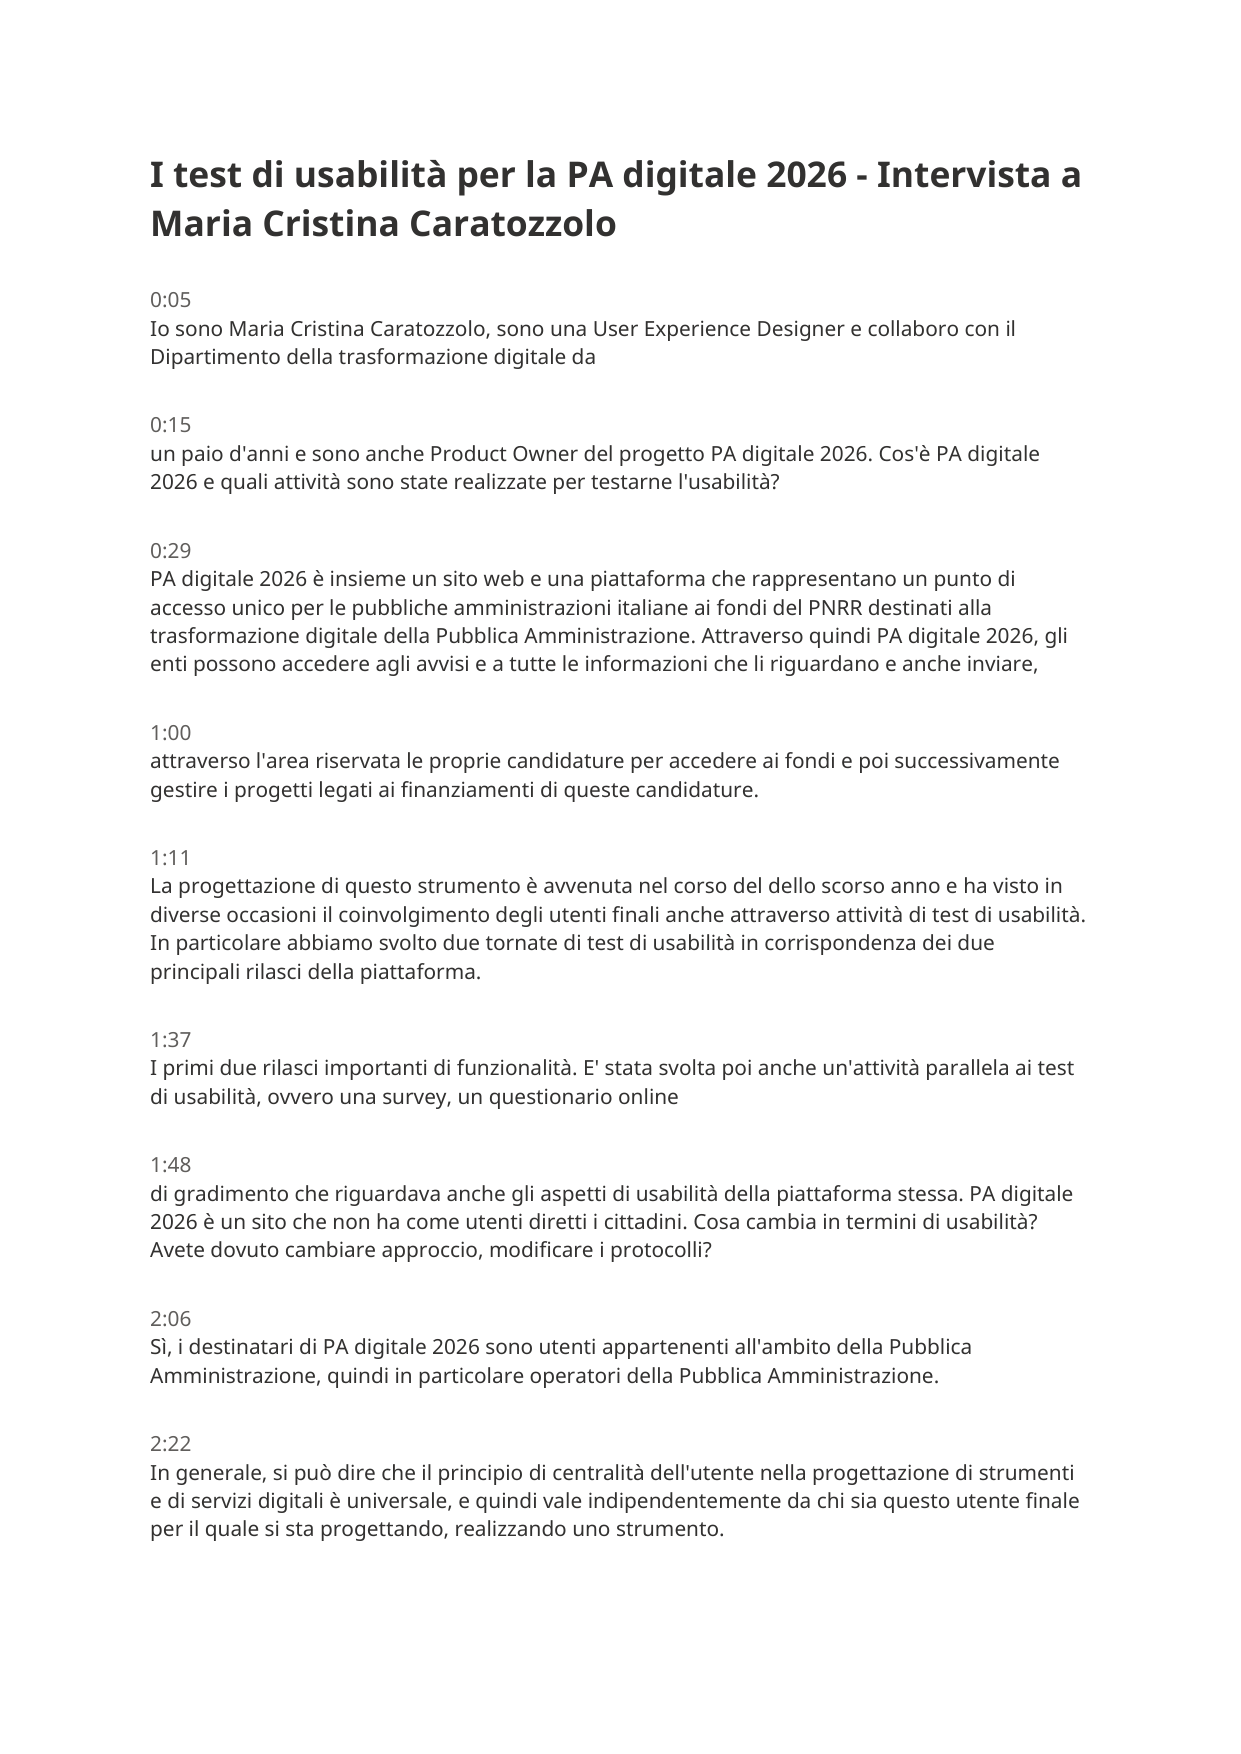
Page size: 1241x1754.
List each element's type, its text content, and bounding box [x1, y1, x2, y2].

text 0:05 Io sono Maria Cristina Caratozzolo, sono una User Experience Designer e collaboro con il Dipartimento della trasformazione digitale da [150, 257, 1090, 371]
text 1:48 di gradimento che riguardava anche gli aspetti di usabilità della piattaforma stessa. PA digitale 2026 è un sito che non ha come utenti diretti i cittadini. Cosa cambia in termini di usabilità? Avete dovuto cambiare approccio, modificare i protocolli? [150, 1122, 1090, 1264]
text 2:06 Sì, i destinatari di PA digitale 2026 sono utenti appartenenti all'ambito della Pubblica Amministrazione, quindi in particolare operatori della Pubblica Amministrazione. [150, 1276, 1090, 1389]
text 1:37 I primi due rilasci importanti di funzionalità. E' stata svolta poi anche un'attività parallela ai test di usabilità, ovvero una survey, un questionario online [150, 997, 1090, 1110]
text 1:00 attraverso l'area riservata le proprie candidature per accedere ai fondi e poi successivamente gestire i progetti legati ai finanziamenti di queste candidature. [150, 689, 1090, 803]
text 1:11 La progettazione di questo strumento è avvenuta nel corso del dello scorso anno e ha visto in diverse occasioni il coinvolgimento degli utenti finali anche attraverso attività di test di usabilità. In particolare abbiamo svolto due tornate di test di usabilità in corrispondenza dei due principali rilasci della piattaforma. [150, 814, 1090, 985]
text I test di usabilità per la PA digitale 2026 - Intervista a Maria Cristina Caratozzolo [150, 150, 1090, 246]
text 0:29 PA digitale 2026 è insieme un sito web e una piattaforma che rappresentano un punto di accesso unico per le pubbliche amministrazioni italiane ai fondi del PNRR destinati alla trasformazione digitale della Pubblica Amministrazione. Attraverso quindi PA digitale 2026, gli enti possono accedere agli avvisi e a tutte le informazioni che li riguardano e anche inviare, [150, 507, 1090, 678]
text 2:22 In generale, si può dire che il principio di centralità dell'utente nella progettazione di strumenti e di servizi digitali è universale, e quindi vale indipendentemente da chi sia questo utente finale per il quale si sta progettando, realizzando uno strumento. [150, 1401, 1090, 1543]
text 0:15 un paio d'anni e sono anche Product Owner del progetto PA digitale 2026. Cos'è PA digitale 2026 e quali attività sono state realizzate per testarne l'usabilità? [150, 382, 1090, 496]
